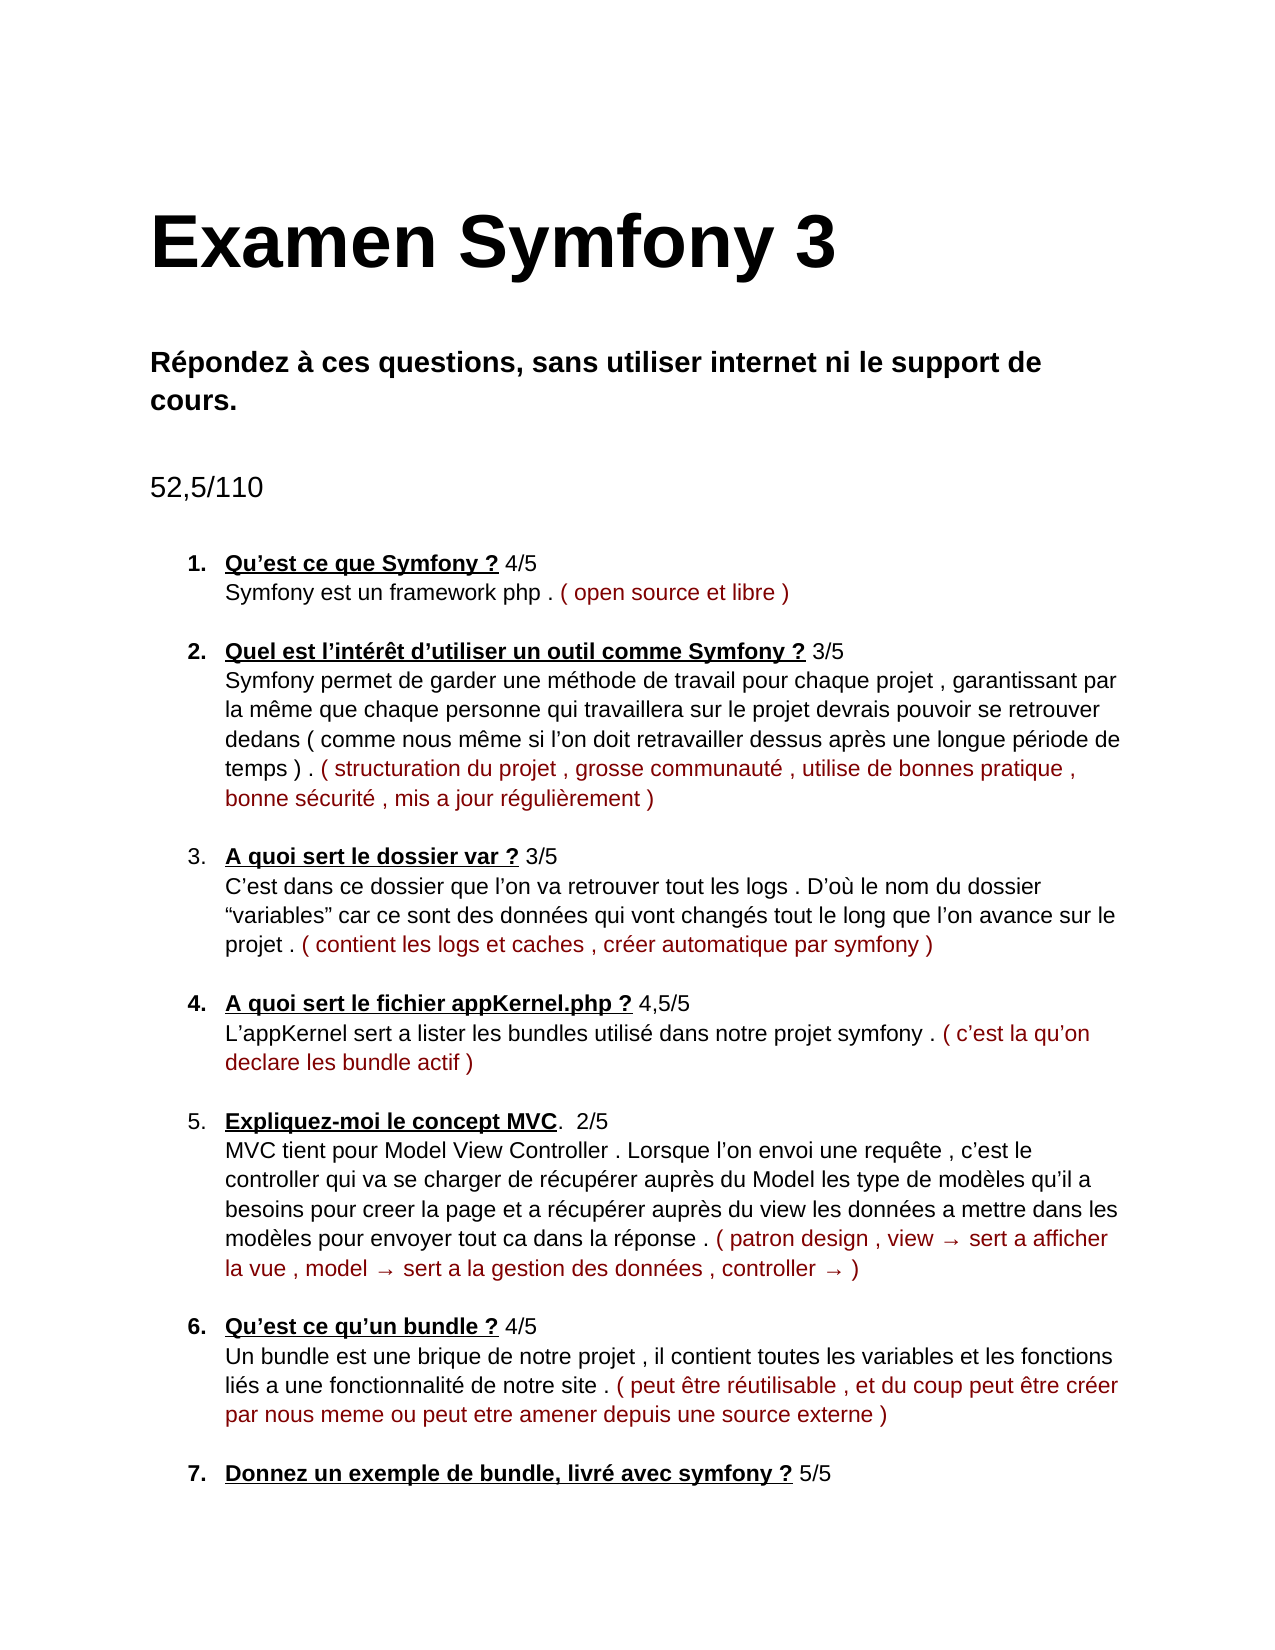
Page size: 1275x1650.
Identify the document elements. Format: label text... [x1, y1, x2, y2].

list L’appKernel sert a lister les bundles utilisé dans notre projet symfony . ( c’est la qu’on declare les bundle actif ) [187, 1020, 1125, 1075]
title 52,5/110 [150, 471, 1125, 504]
list Donnez un exemple de bundle, livré avec symfony ? 5/5 [187, 1461, 1125, 1487]
list A quoi sert le dossier var ? 3/5 [187, 844, 1125, 870]
list C’est dans ce dossier que l’on va retrouver tout les logs . D’où le nom du dossier “variables” car ce sont des données qui vont changés tout le long que l’on avance sur le projet . ( contient les logs et caches , créer automatique par symfony ) [187, 873, 1125, 958]
title Répondez à ces questions, sans utiliser internet ni le support de cours. [150, 346, 1125, 416]
list Expliquez-moi le concept MVC. 2/5 [187, 1108, 1125, 1134]
title Examen Symfony 3 [150, 200, 1125, 284]
list Qu’est ce que Symfony ? 4/5 [187, 550, 1125, 576]
list MVC tient pour Model View Controller . Lorsque l’on envoi une requête , c’est le controller qui va se charger de récupérer auprès du Model les type de modèles qu’il a besoins pour creer la page et a récupérer auprès du view les données a mettre dans les modèles pour envoyer tout ca dans la réponse . ( patron design , view → sert a afficher la vue , model → sert a la gestion des données , controller → ) [187, 1138, 1125, 1281]
list Un bundle est une brique de notre projet , il contient toutes les variables et les fonctions liés a une fonctionnalité de notre site . ( peut être réutilisable , et du coup peut être créer par nous meme ou peut etre amener depuis une source externe ) [187, 1343, 1125, 1428]
list Symfony est un framework php . ( open source et libre ) [187, 580, 1125, 605]
list Symfony permet de garder une méthode de travail pour chaque projet , garantissant par la même que chaque personne qui travaillera sur le projet devrais pouvoir se retrouver dedans ( comme nous même si l’on doit retravailler dessus après une longue période de temps ) . ( structuration du projet , grosse communauté , utilise de bonnes pratique , bonne sécurité , mis a jour régulièrement ) [187, 668, 1125, 811]
list A quoi sert le fichier appKernel.php ? 4,5/5 [187, 991, 1125, 1017]
list Qu’est ce qu’un bundle ? 4/5 [187, 1314, 1125, 1340]
list Quel est l’intérêt d’utiliser un outil comme Symfony ? 3/5 [187, 638, 1125, 664]
